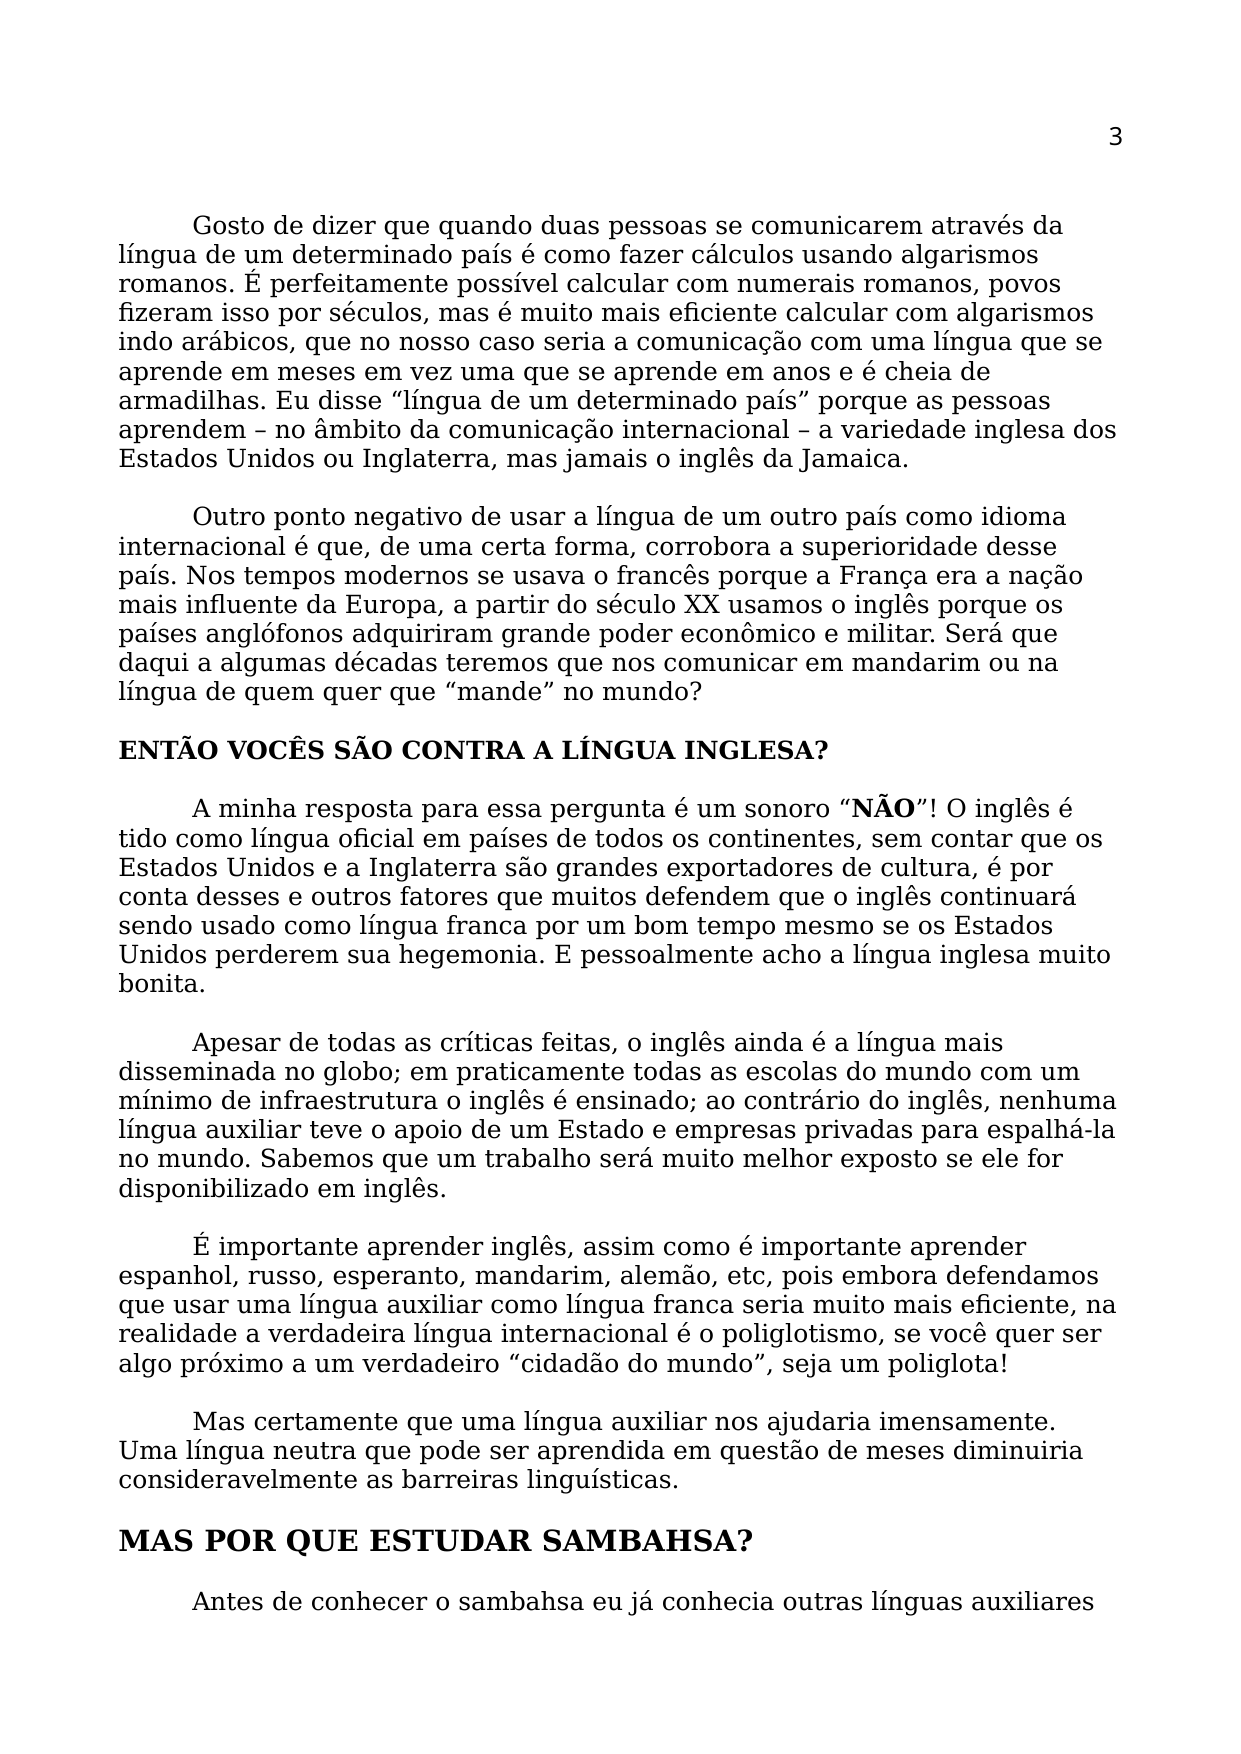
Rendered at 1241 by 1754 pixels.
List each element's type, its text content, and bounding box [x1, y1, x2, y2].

subtitle MAS POR QUE ESTUDAR SAMBAHSA? [118, 1524, 1123, 1558]
text Antes de conhecer o sambahsa eu já conhecia outras línguas auxiliares [118, 1587, 1123, 1616]
text Mas certamente que uma língua auxiliar nos ajudaria imensamente. Uma língua neutra que pode ser aprendida em questão de meses diminuiria consideravelmente as barreiras linguísticas. [118, 1407, 1123, 1494]
text Outro ponto negativo de usar a língua de um outro país como idioma internacional é que, de uma certa forma, corrobora a superioridade desse país. Nos tempos modernos se usava o francês porque a França era a nação mais influente da Europa, a partir do século XX usamos o inglês porque os países anglófonos adquiriram grande poder econômico e militar. Será que daqui a algumas décadas teremos que nos comunicar em mandarim ou na língua de quem quer que “mande” no mundo? [118, 502, 1123, 707]
subtitle ENTÃO VOCÊS SÃO CONTRA A LÍNGUA INGLESA? [118, 736, 1123, 765]
text Gosto de dizer que quando duas pessoas se comunicarem através da língua de um determinado país é como fazer cálculos usando algarismos romanos. É perfeitamente possível calcular com numerais romanos, povos fizeram isso por séculos, mas é muito mais eficiente calcular com algarismos indo arábicos, que no nosso caso seria a comunicação com uma língua que se aprende em meses em vez uma que se aprende em anos e é cheia de armadilhas. Eu disse “língua de um determinado país” porque as pessoas aprendem – no âmbito da comunicação internacional – a variedade inglesa dos Estados Unidos ou Inglaterra, mas jamais o inglês da Jamaica. [118, 211, 1123, 473]
text É importante aprender inglês, assim como é importante aprender espanhol, russo, esperanto, mandarim, alemão, etc, pois embora defendamos que usar uma língua auxiliar como língua franca seria muito mais eficiente, na realidade a verdadeira língua internacional é o poliglotismo, se você quer ser algo próximo a um verdadeiro “cidadão do mundo”, seja um poliglota! [118, 1232, 1123, 1378]
text A minha resposta para essa pergunta é um sonoro “NÃO”! O inglês é tido como língua oficial em países de todos os continentes, sem contar que os Estados Unidos e a Inglaterra são grandes exportadores de cultura, é por conta desses e outros fatores que muitos defendem que o inglês continuará sendo usado como língua franca por um bom tempo mesmo se os Estados Unidos perderem sua hegemonia. E pessoalmente acho a língua inglesa muito bonita. [118, 794, 1123, 999]
text Apesar de todas as críticas feitas, o inglês ainda é a língua mais disseminada no globo; em praticamente todas as escolas do mundo com um mínimo de infraestrutura o inglês é ensinado; ao contrário do inglês, nenhuma língua auxiliar teve o apoio de um Estado e empresas privadas para espalhá-la no mundo. Sabemos que um trabalho será muito melhor exposto se ele for disponibilizado em inglês. [118, 1028, 1123, 1203]
